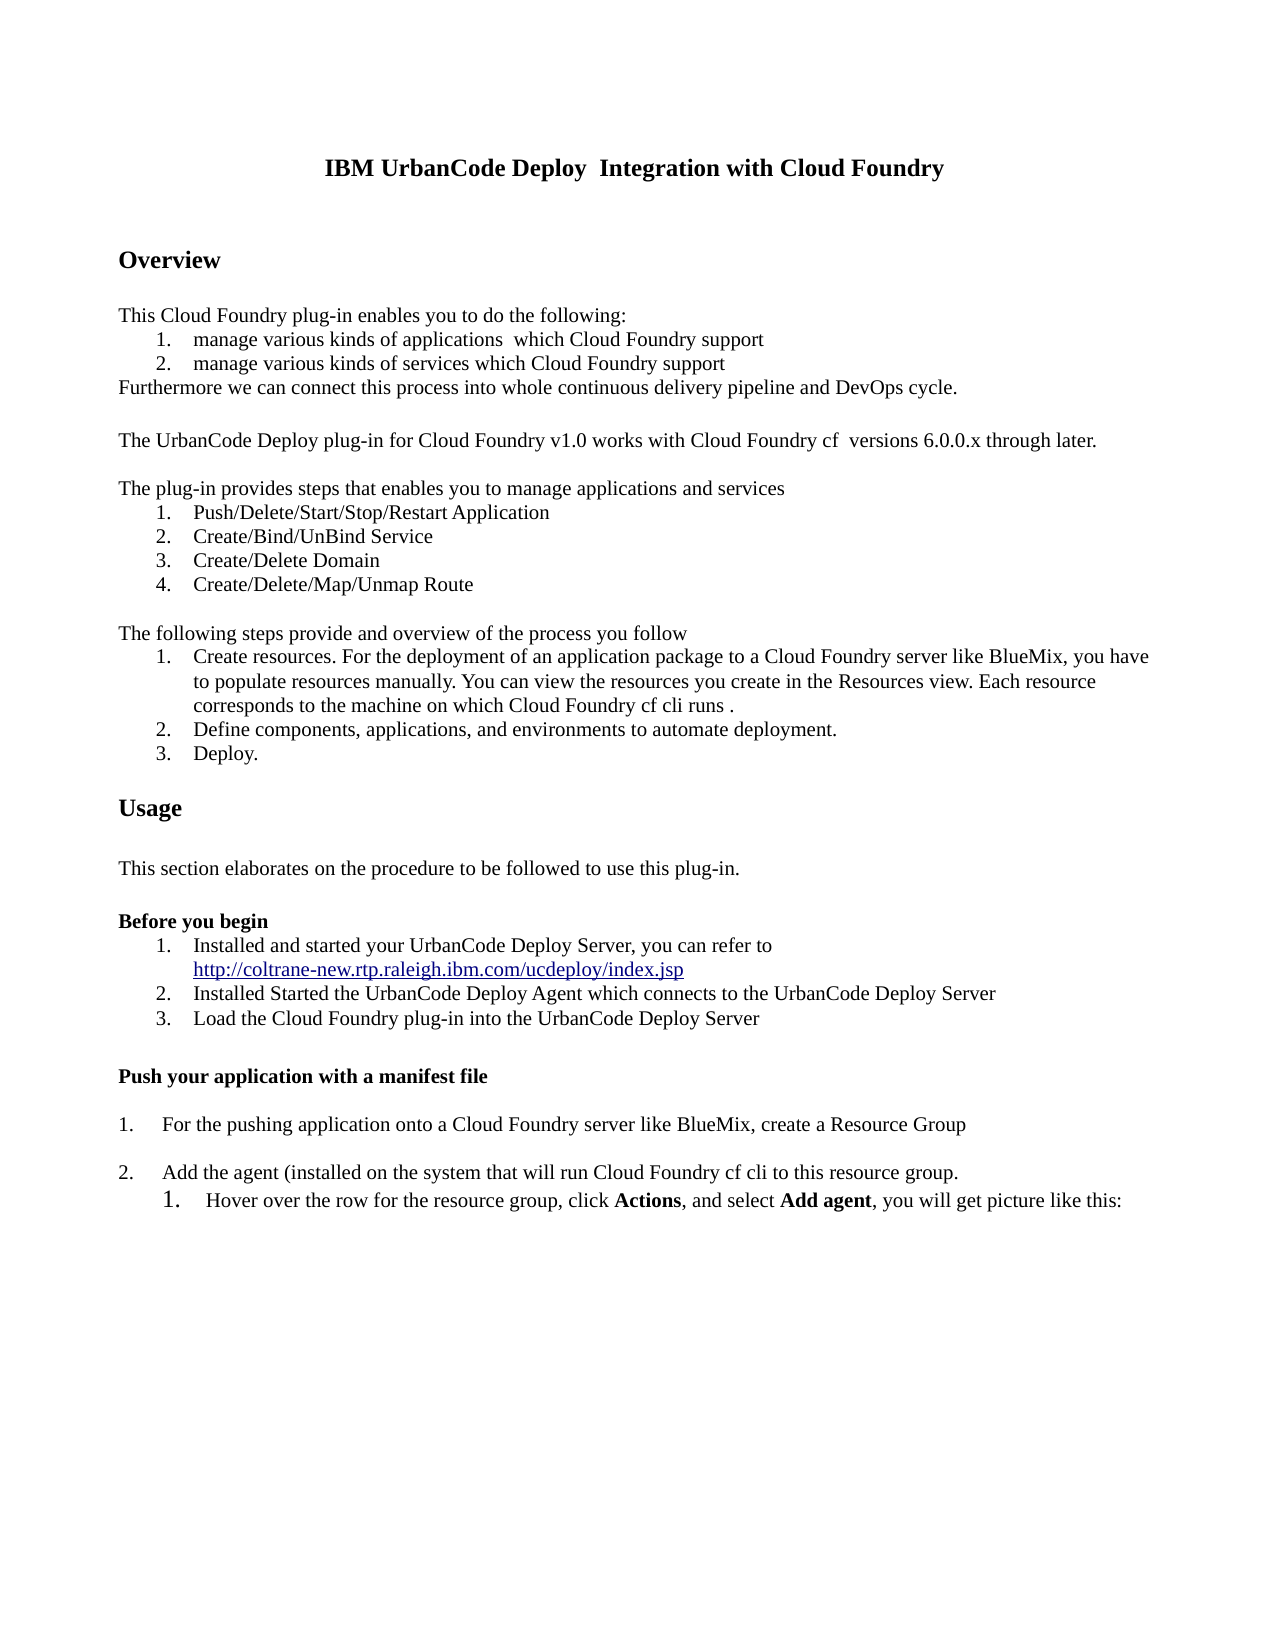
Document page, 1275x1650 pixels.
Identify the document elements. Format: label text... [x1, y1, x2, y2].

text The following steps provide and overview of the process you follow [118, 620, 1157, 644]
list Load the Cloud Foundry plug-in into the UrbanCode Deploy Server [156, 1005, 1157, 1029]
list Deploy. [156, 741, 1157, 765]
list Installed and started your UrbanCode Deploy Server, you can refer to [156, 933, 1157, 957]
text This section elaborates on the procedure to be followed to use this plug-in. [118, 856, 1157, 909]
text The plug-in provides steps that enables you to manage applications and services [118, 476, 1157, 500]
text Overview [118, 245, 1157, 274]
text Push your application with a manifest file [118, 1063, 1157, 1088]
text This Cloud Foundry plug-in enables you to do the following: [118, 303, 1157, 327]
list Installed Started the UrbanCode Deploy Agent which connects to the UrbanCode Deploy Server [156, 981, 1157, 1005]
list Create/Delete Domain [156, 548, 1157, 572]
list Add the agent (installed on the system that will run Cloud Foundry cf cli to this resource group. [118, 1160, 1157, 1184]
text Usage [118, 793, 1157, 822]
subtitle IBM UrbanCode Deploy Integration with Cloud Foundry [118, 153, 1157, 182]
list Push/Delete/Start/Stop/Restart Application [156, 500, 1157, 524]
list Create/Bind/UnBind Service [156, 524, 1157, 548]
list Hover over the row for the resource group, click Actions, and select Add agent, you will get picture like this: [162, 1184, 1157, 1213]
text Furthermore we can connect this process into whole continuous delivery pipeline and DevOps cycle. [118, 375, 1157, 399]
list manage various kinds of applications which Cloud Foundry support [156, 327, 1157, 351]
list Create resources. For the deployment of an application package to a Cloud Foundry server like BlueMix, you have to populate resources manually. You can view the resources you create in the Resources view. Each resource corresponds to the machine on which Cloud Foundry cf cli runs . [156, 644, 1157, 717]
list manage various kinds of services which Cloud Foundry support [156, 351, 1157, 375]
list http://coltrane-new.rtp.raleigh.ibm.com/ucdeploy/index.jsp [156, 957, 1157, 981]
list For the pushing application onto a Cloud Foundry server like BlueMix, create a Resource Group [118, 1112, 1157, 1136]
list Define components, applications, and environments to automate deployment. [156, 717, 1157, 741]
list Create/Delete/Map/Unmap Route [156, 572, 1157, 596]
text Before you begin [118, 909, 1157, 933]
text The UrbanCode Deploy plug-in for Cloud Foundry v1.0 works with Cloud Foundry cf versions 6.0.0.x through later. [118, 428, 1157, 452]
